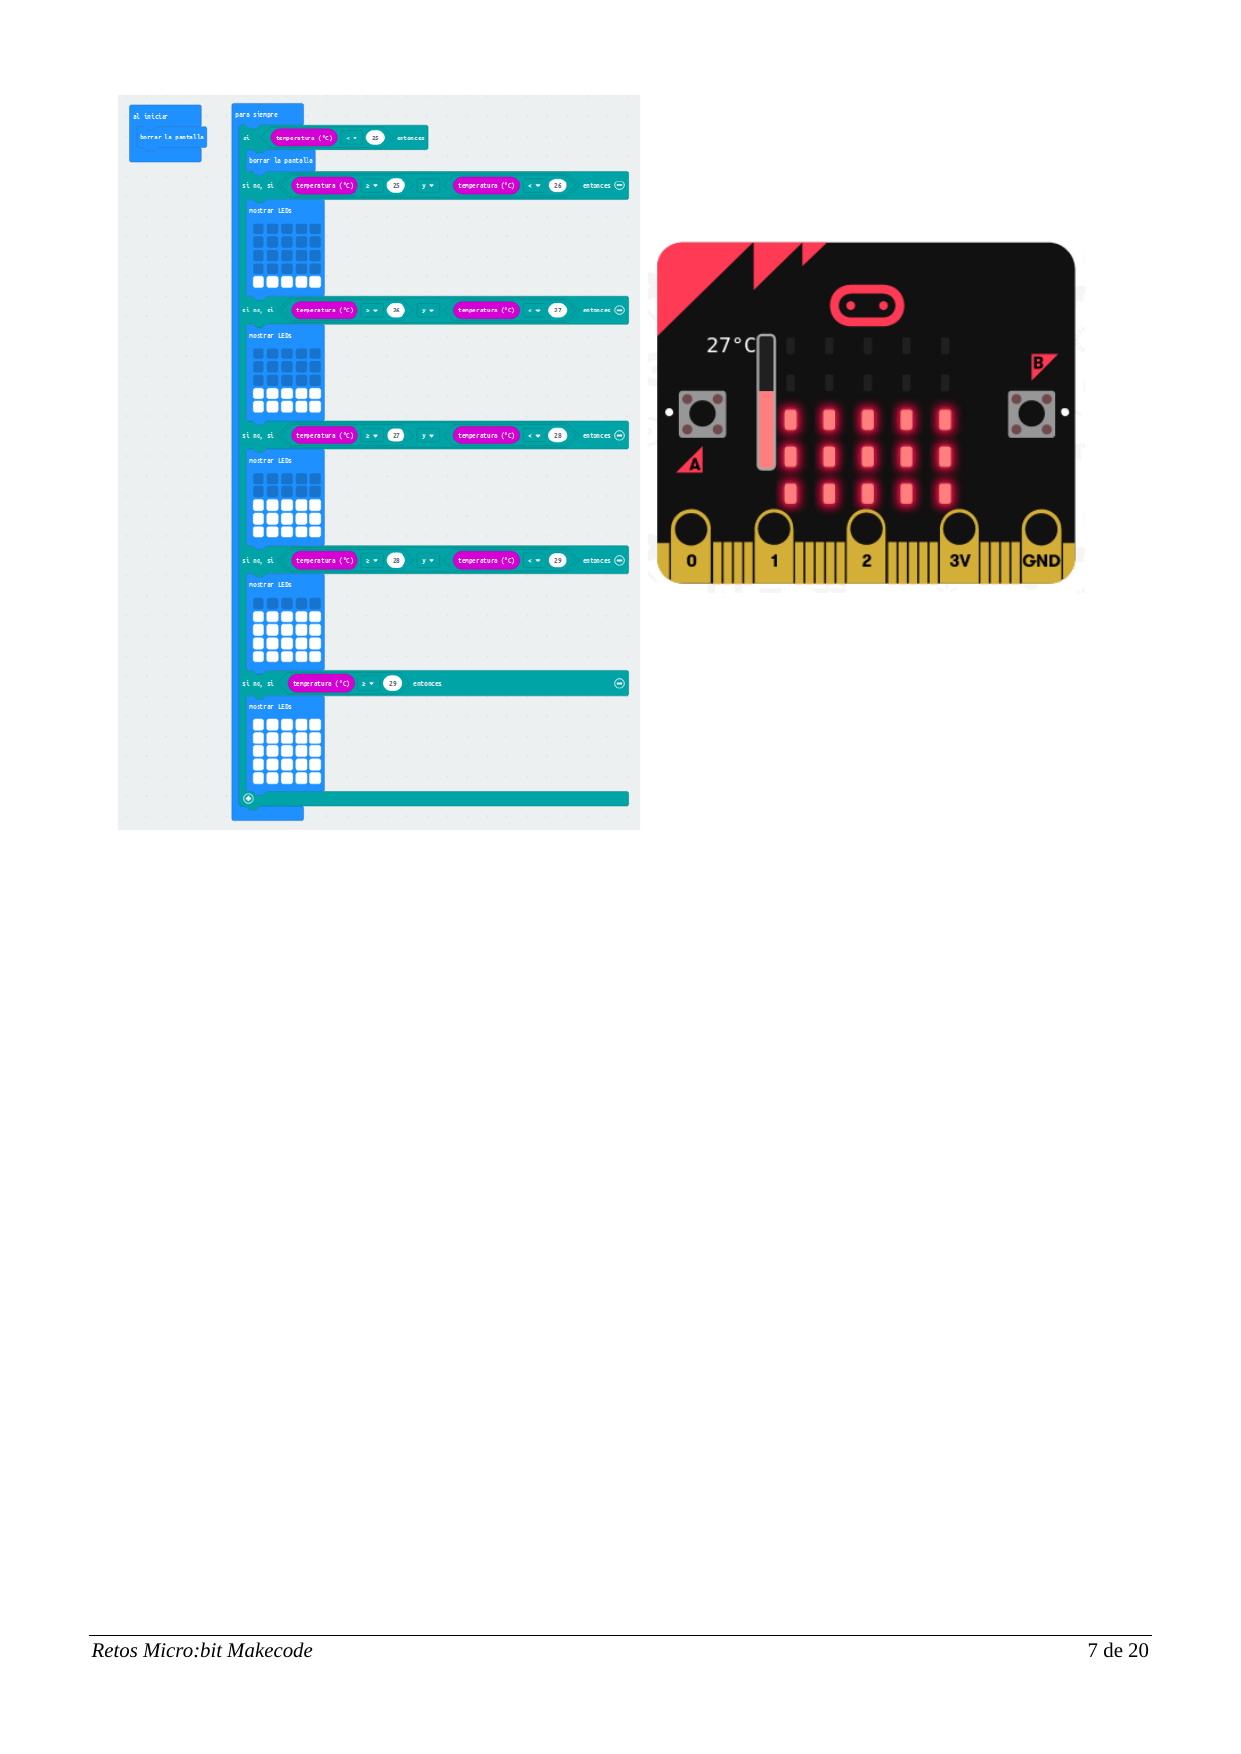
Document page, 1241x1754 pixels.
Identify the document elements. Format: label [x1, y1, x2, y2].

picture [117, 95, 641, 830]
picture [647, 237, 1086, 593]
